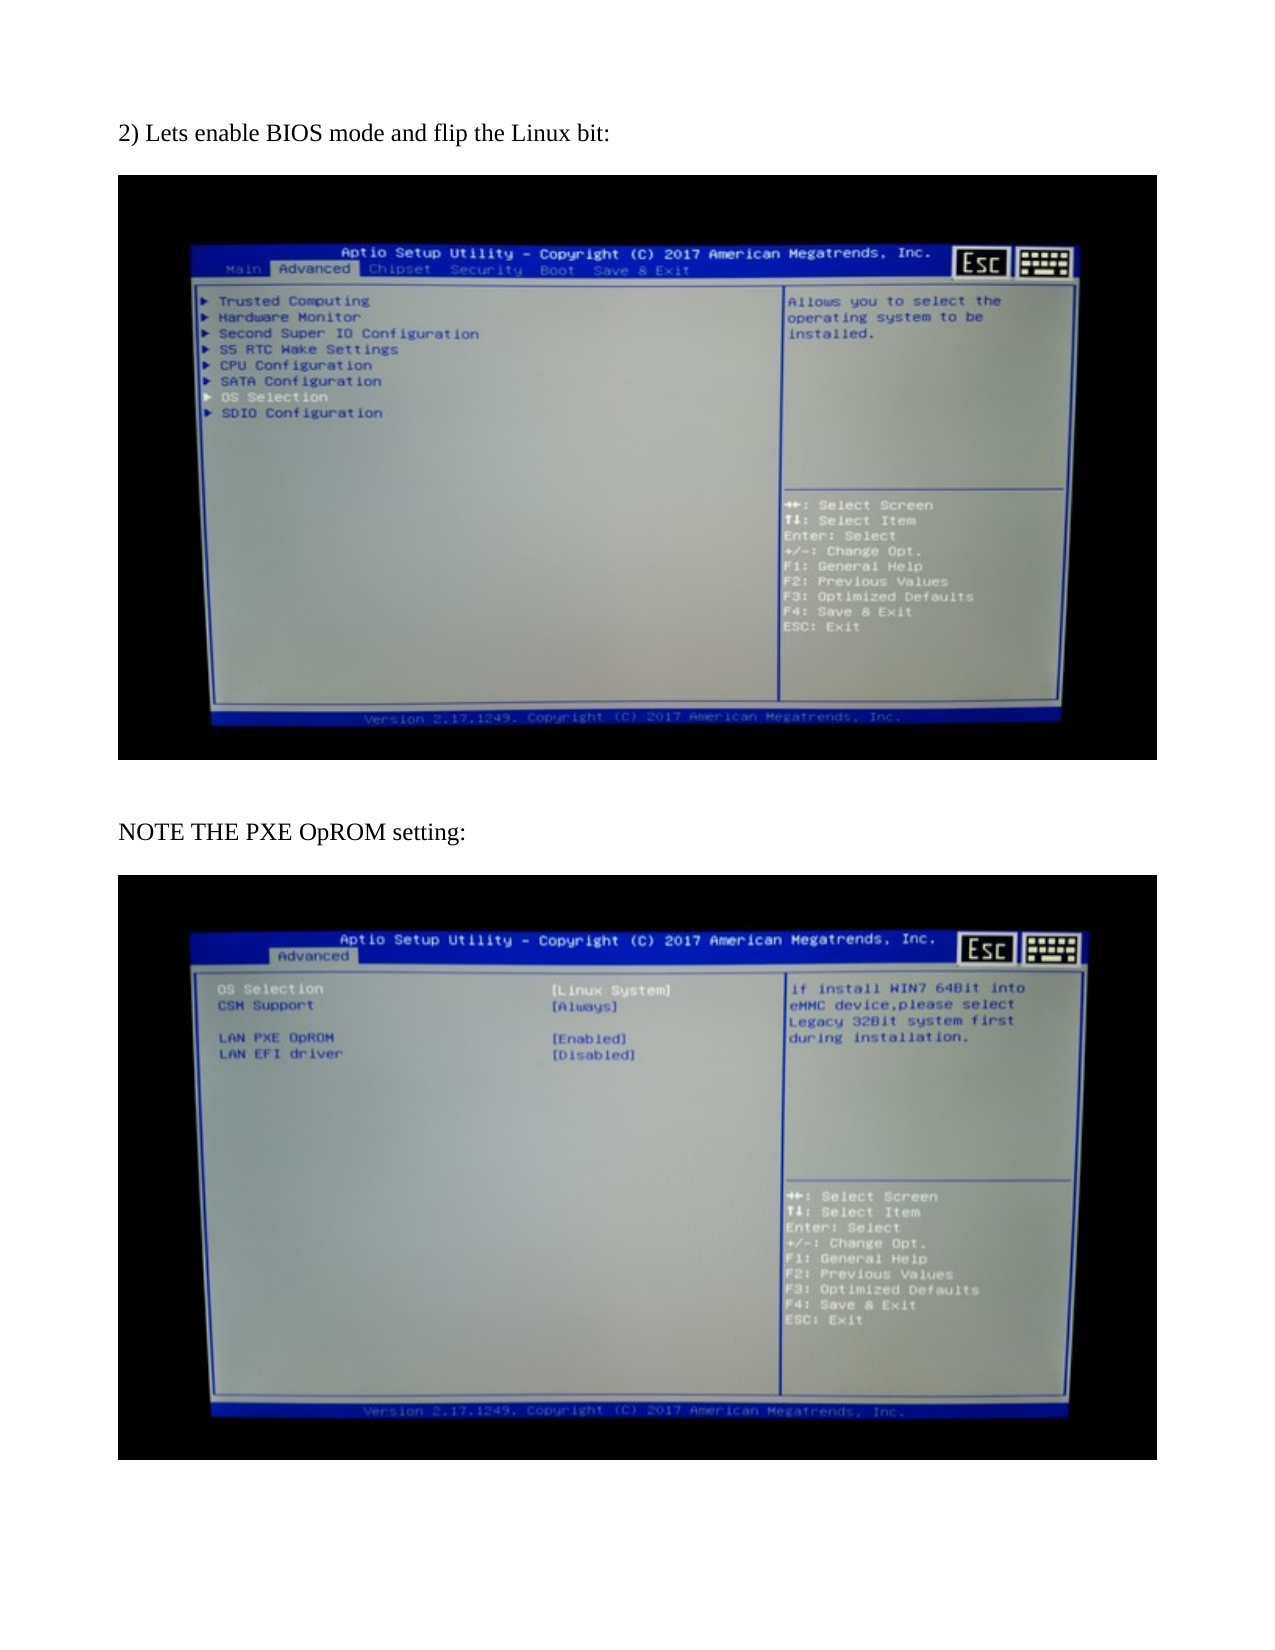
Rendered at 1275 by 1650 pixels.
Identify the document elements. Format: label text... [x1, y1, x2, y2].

text NOTE THE PXE OpROM setting: [118, 817, 1157, 846]
text 2) Lets enable BIOS mode and flip the Linux bit: [118, 118, 1157, 147]
picture [118, 875, 1157, 1460]
picture [118, 175, 1157, 760]
